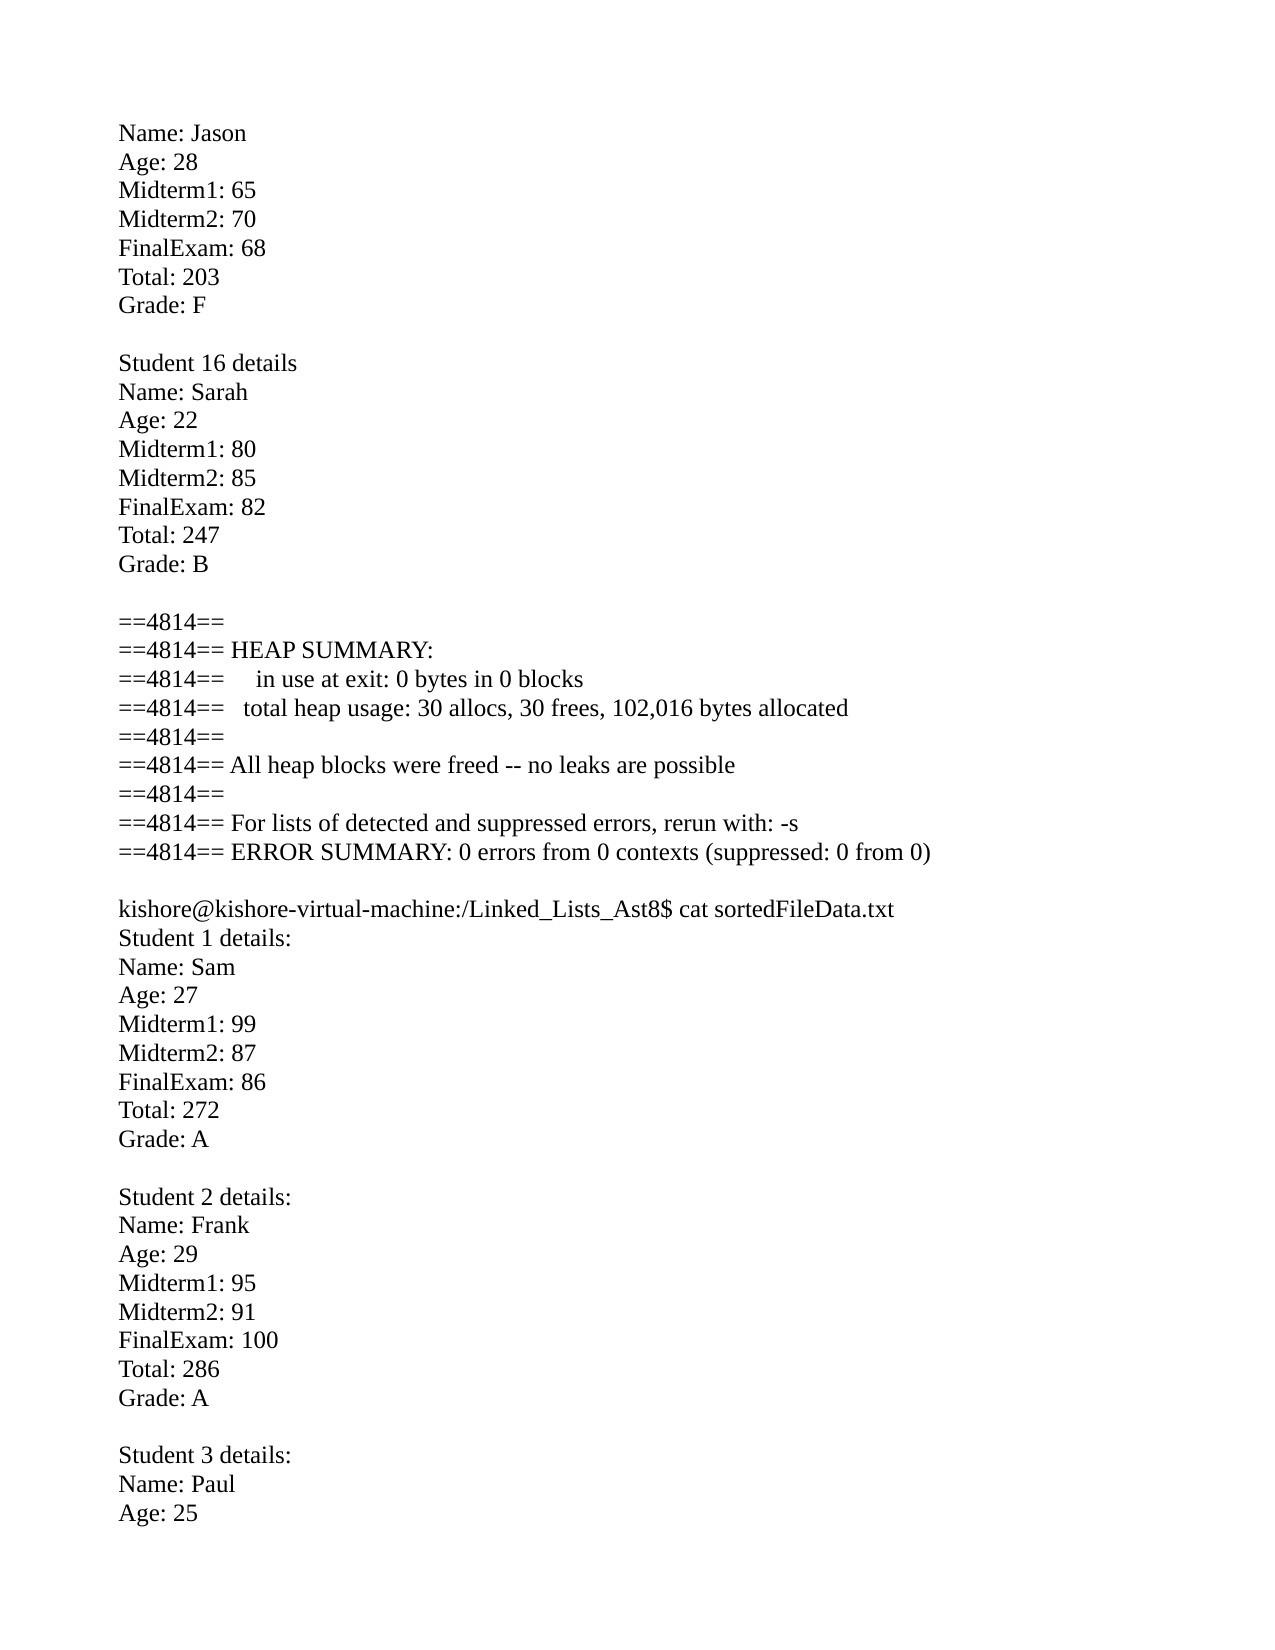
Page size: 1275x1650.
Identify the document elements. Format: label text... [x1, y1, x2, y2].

text FinalExam: 100 [118, 1326, 1157, 1354]
text Student 1 details: [118, 923, 1157, 952]
text Name: Paul [118, 1469, 1157, 1498]
text Grade: F [118, 291, 1157, 319]
text Midterm2: 70 [118, 204, 1157, 233]
text FinalExam: 68 [118, 233, 1157, 262]
text ==4814== ERROR SUMMARY: 0 errors from 0 contexts (suppressed: 0 from 0) [118, 837, 1157, 866]
text ==4814== [118, 607, 1157, 636]
text ==4814== For lists of detected and suppressed errors, rerun with: -s [118, 808, 1157, 837]
text Midterm2: 91 [118, 1297, 1157, 1326]
text Total: 247 [118, 521, 1157, 549]
text Midterm1: 95 [118, 1268, 1157, 1297]
text ==4814== All heap blocks were freed -- no leaks are possible [118, 751, 1157, 779]
text Total: 203 [118, 262, 1157, 291]
text Student 3 details: [118, 1441, 1157, 1469]
text Grade: A [118, 1383, 1157, 1412]
text Grade: B [118, 549, 1157, 578]
text Midterm1: 80 [118, 434, 1157, 463]
text Name: Frank [118, 1211, 1157, 1239]
text Student 16 details [118, 348, 1157, 377]
text Age: 27 [118, 981, 1157, 1009]
text Name: Jason [118, 118, 1157, 147]
text FinalExam: 86 [118, 1067, 1157, 1096]
text ==4814== [118, 779, 1157, 808]
text Age: 25 [118, 1498, 1157, 1527]
text ==4814== total heap usage: 30 allocs, 30 frees, 102,016 bytes allocated [118, 693, 1157, 722]
text Age: 29 [118, 1239, 1157, 1268]
text Midterm1: 65 [118, 176, 1157, 204]
text Grade: A [118, 1124, 1157, 1153]
text Midterm1: 99 [118, 1009, 1157, 1038]
text Age: 22 [118, 406, 1157, 434]
text Name: Sam [118, 952, 1157, 981]
text ==4814== [118, 722, 1157, 751]
text FinalExam: 82 [118, 492, 1157, 521]
text Name: Sarah [118, 377, 1157, 406]
text Student 2 details: [118, 1182, 1157, 1211]
text kishore@kishore-virtual-machine:/Linked_Lists_Ast8$ cat sortedFileData.txt [118, 894, 1157, 923]
text ==4814== in use at exit: 0 bytes in 0 blocks [118, 664, 1157, 693]
text Age: 28 [118, 147, 1157, 176]
text ==4814== HEAP SUMMARY: [118, 636, 1157, 664]
text Total: 286 [118, 1354, 1157, 1383]
text Total: 272 [118, 1096, 1157, 1124]
text Midterm2: 85 [118, 463, 1157, 492]
text Midterm2: 87 [118, 1038, 1157, 1067]
